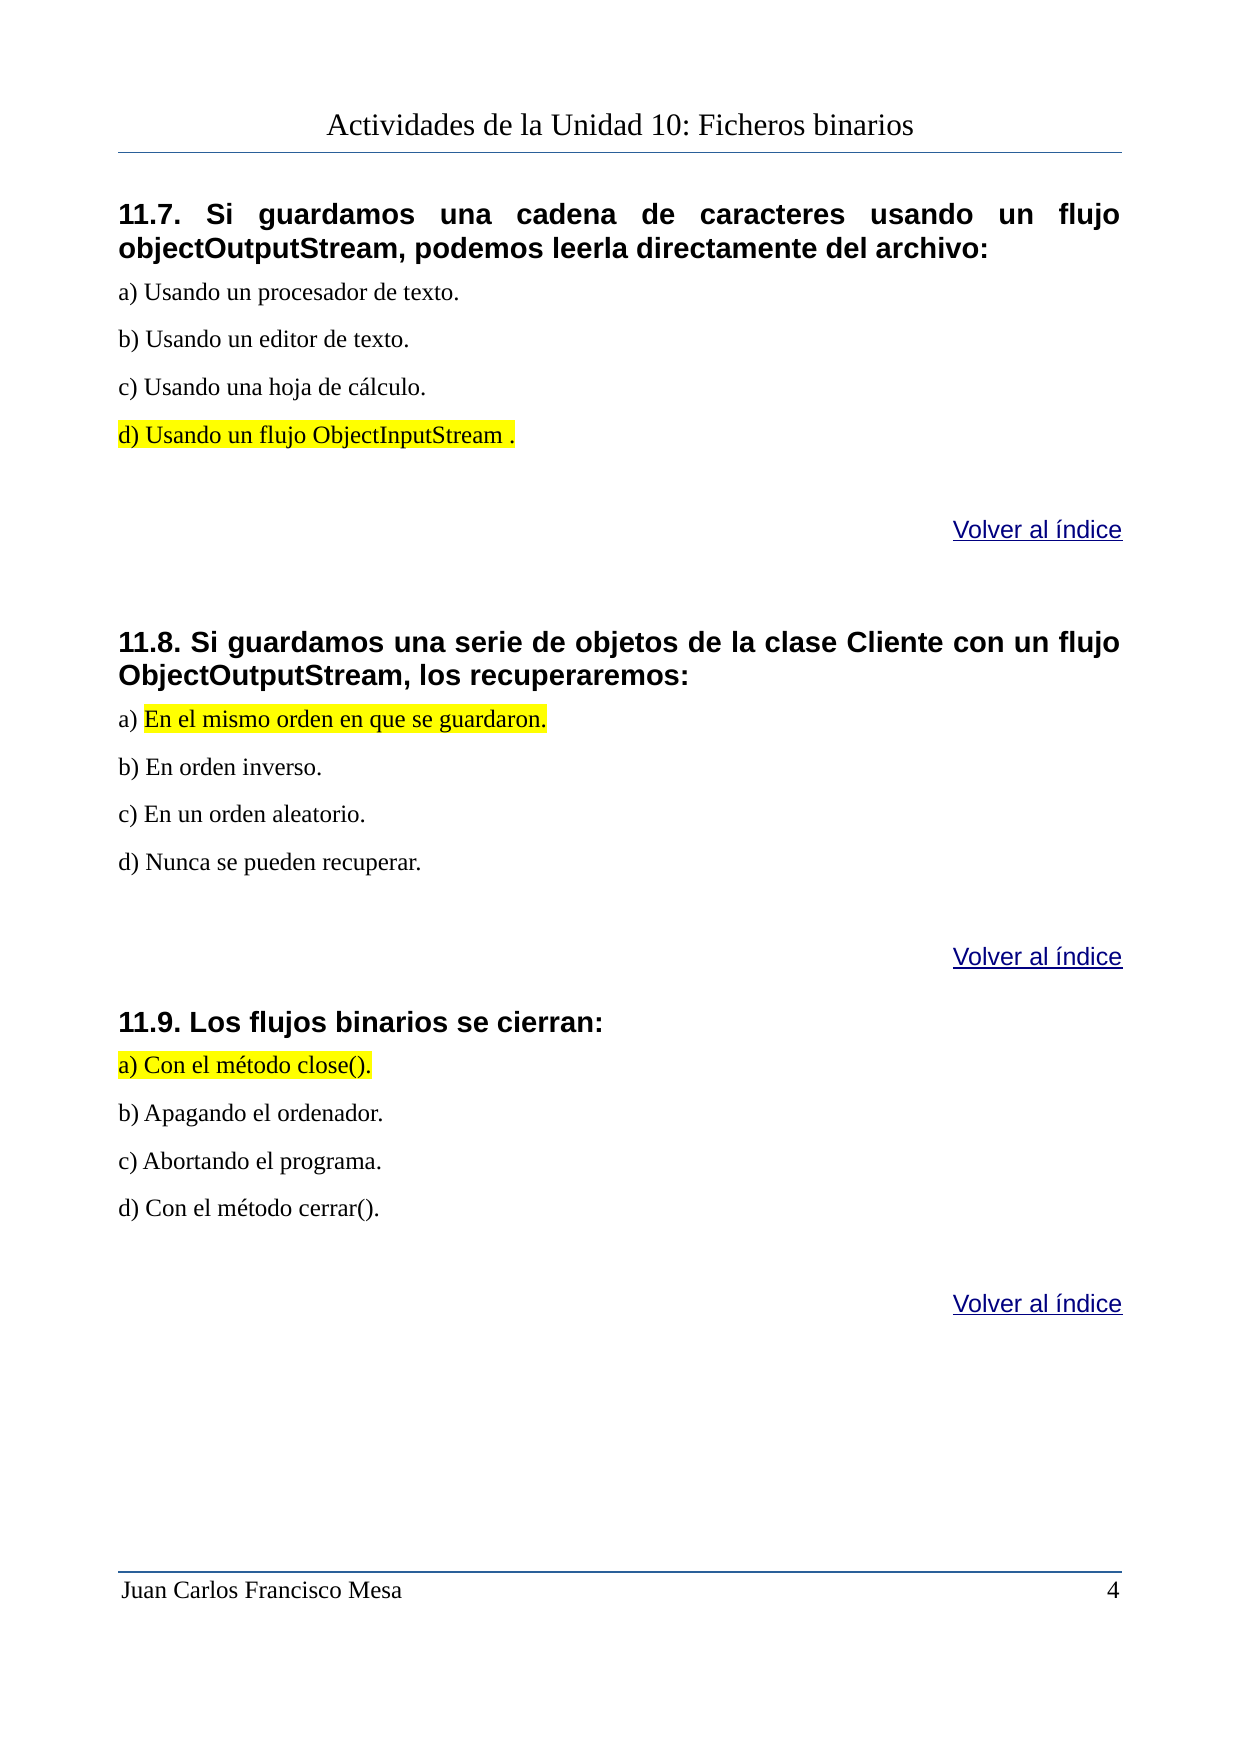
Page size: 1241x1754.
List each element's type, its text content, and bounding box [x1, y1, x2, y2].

text a) Usando un procesador de texto. [118, 277, 1122, 306]
text Volver al índice [118, 1289, 1122, 1317]
text d) Con el método cerrar(). [118, 1193, 1122, 1222]
subtitle 11.8. Si guardamos una serie de objetos de la clase Cliente con un flujo ObjectOutputStream, los recuperaremos: [118, 625, 1122, 692]
text b) Usando un editor de texto. [118, 324, 1122, 353]
text a) En el mismo orden en que se guardaron. [118, 704, 1122, 733]
text c) Abortando el programa. [118, 1146, 1122, 1174]
text c) En un orden aleatorio. [118, 799, 1122, 828]
text c) Usando una hoja de cálculo. [118, 372, 1122, 401]
text b) Apagando el ordenador. [118, 1098, 1122, 1127]
text Volver al índice [118, 515, 1122, 544]
text Volver al índice [118, 942, 1122, 971]
text b) En orden inverso. [118, 752, 1122, 781]
text d) Nunca se pueden recuperar. [118, 847, 1122, 876]
text a) Con el método close(). [118, 1051, 1122, 1079]
subtitle 11.7. Si guardamos una cadena de caracteres usando un flujo objectOutputStream, podemos leerla directamente del archivo: [118, 197, 1122, 264]
text d) Usando un flujo ObjectInputStream . [118, 420, 1122, 448]
subtitle 11.9. Los flujos binarios se cierran: [118, 1004, 1122, 1038]
